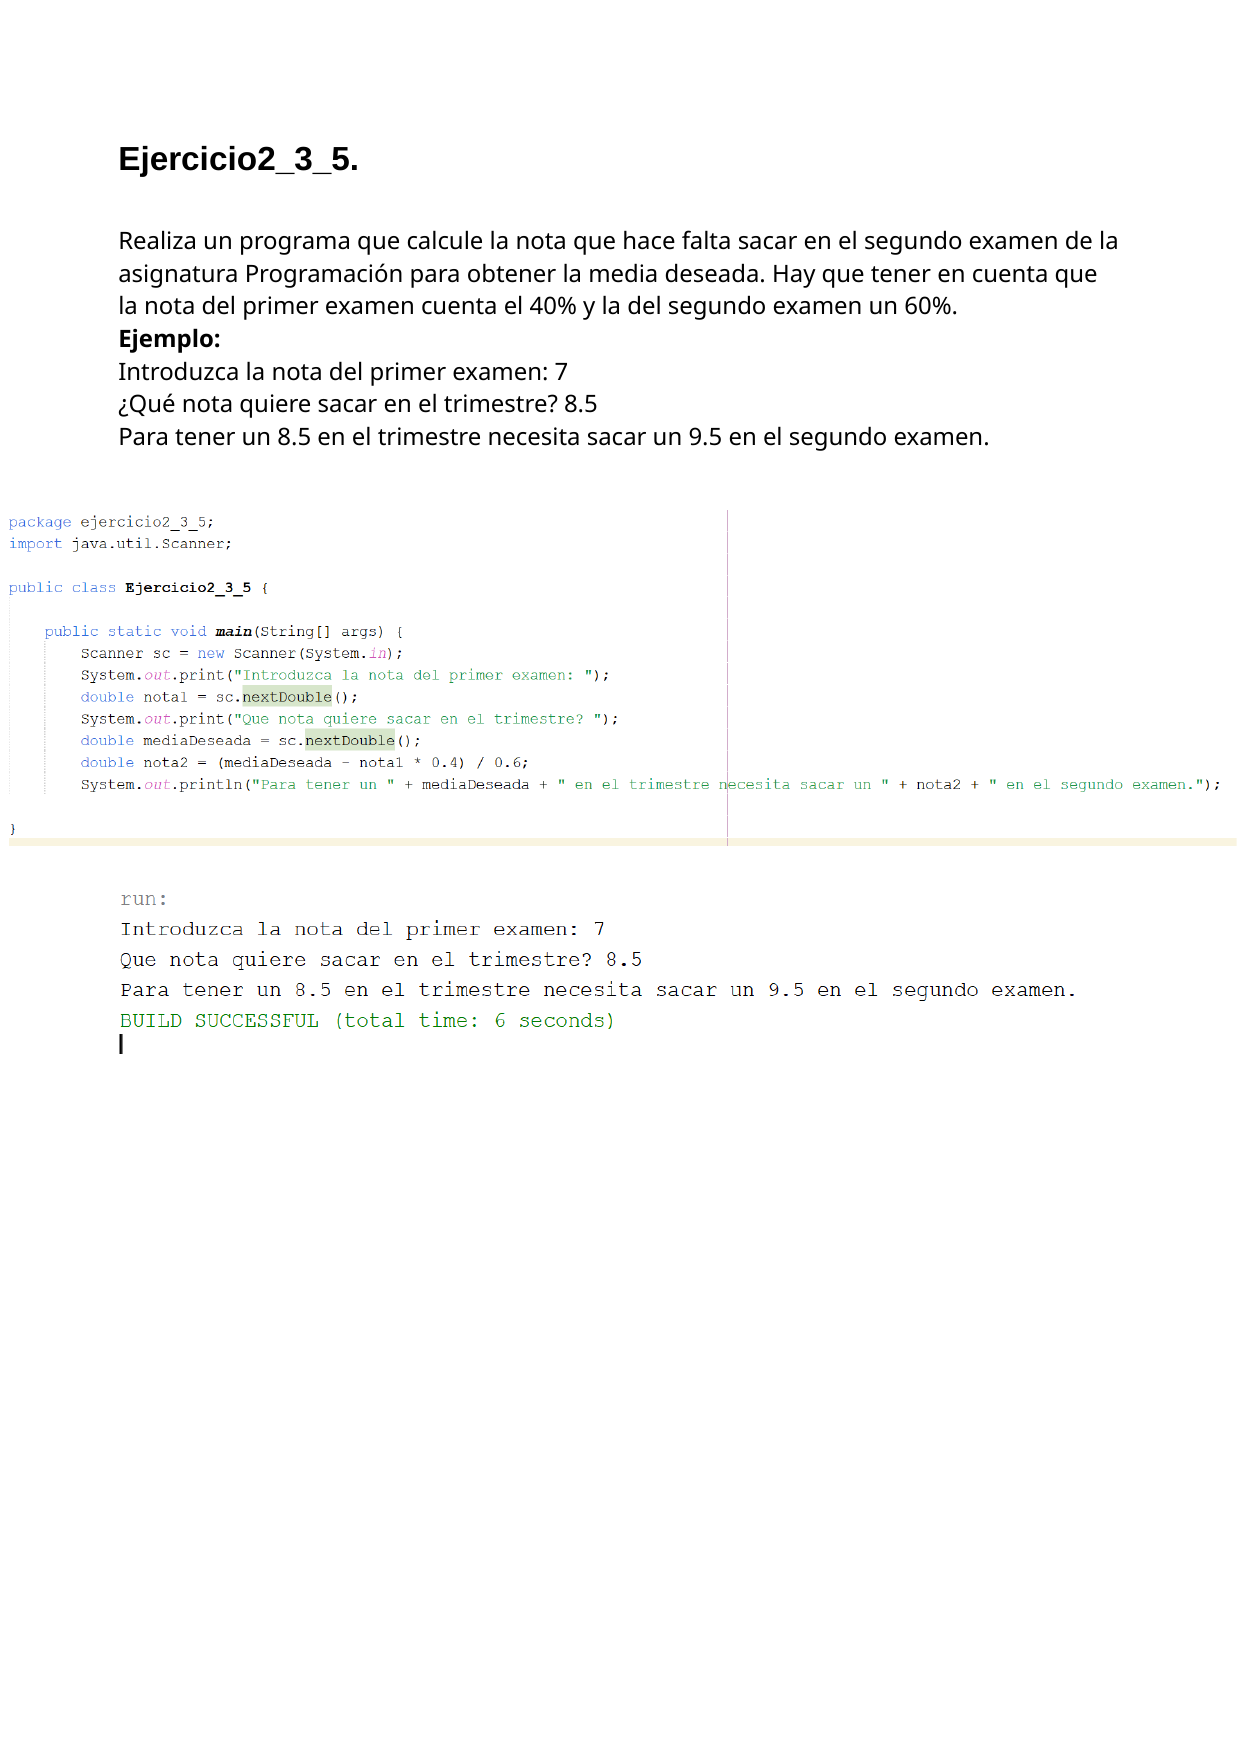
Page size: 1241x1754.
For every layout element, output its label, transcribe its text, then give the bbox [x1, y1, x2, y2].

text Realiza un programa que calcule la nota que hace falta sacar en el segundo examen de la asignatura Programación para obtener la media deseada. Hay que tener en cuenta que la nota del primer examen cuenta el 40% y la del segundo examen un 60%. [118, 224, 1122, 322]
picture [106, 884, 1110, 1054]
text Introduzca la nota del primer examen: 7 [118, 354, 1122, 387]
subtitle Ejercicio2_3_5. [118, 139, 1122, 177]
text Para tener un 8.5 en el trimestre necesita sacar un 9.5 en el segundo examen. [118, 419, 1122, 452]
text Ejemplo: [118, 322, 1122, 354]
text ¿Qué nota quiere sacar en el trimestre? 8.5 [118, 387, 1122, 419]
picture [2, 510, 1237, 846]
